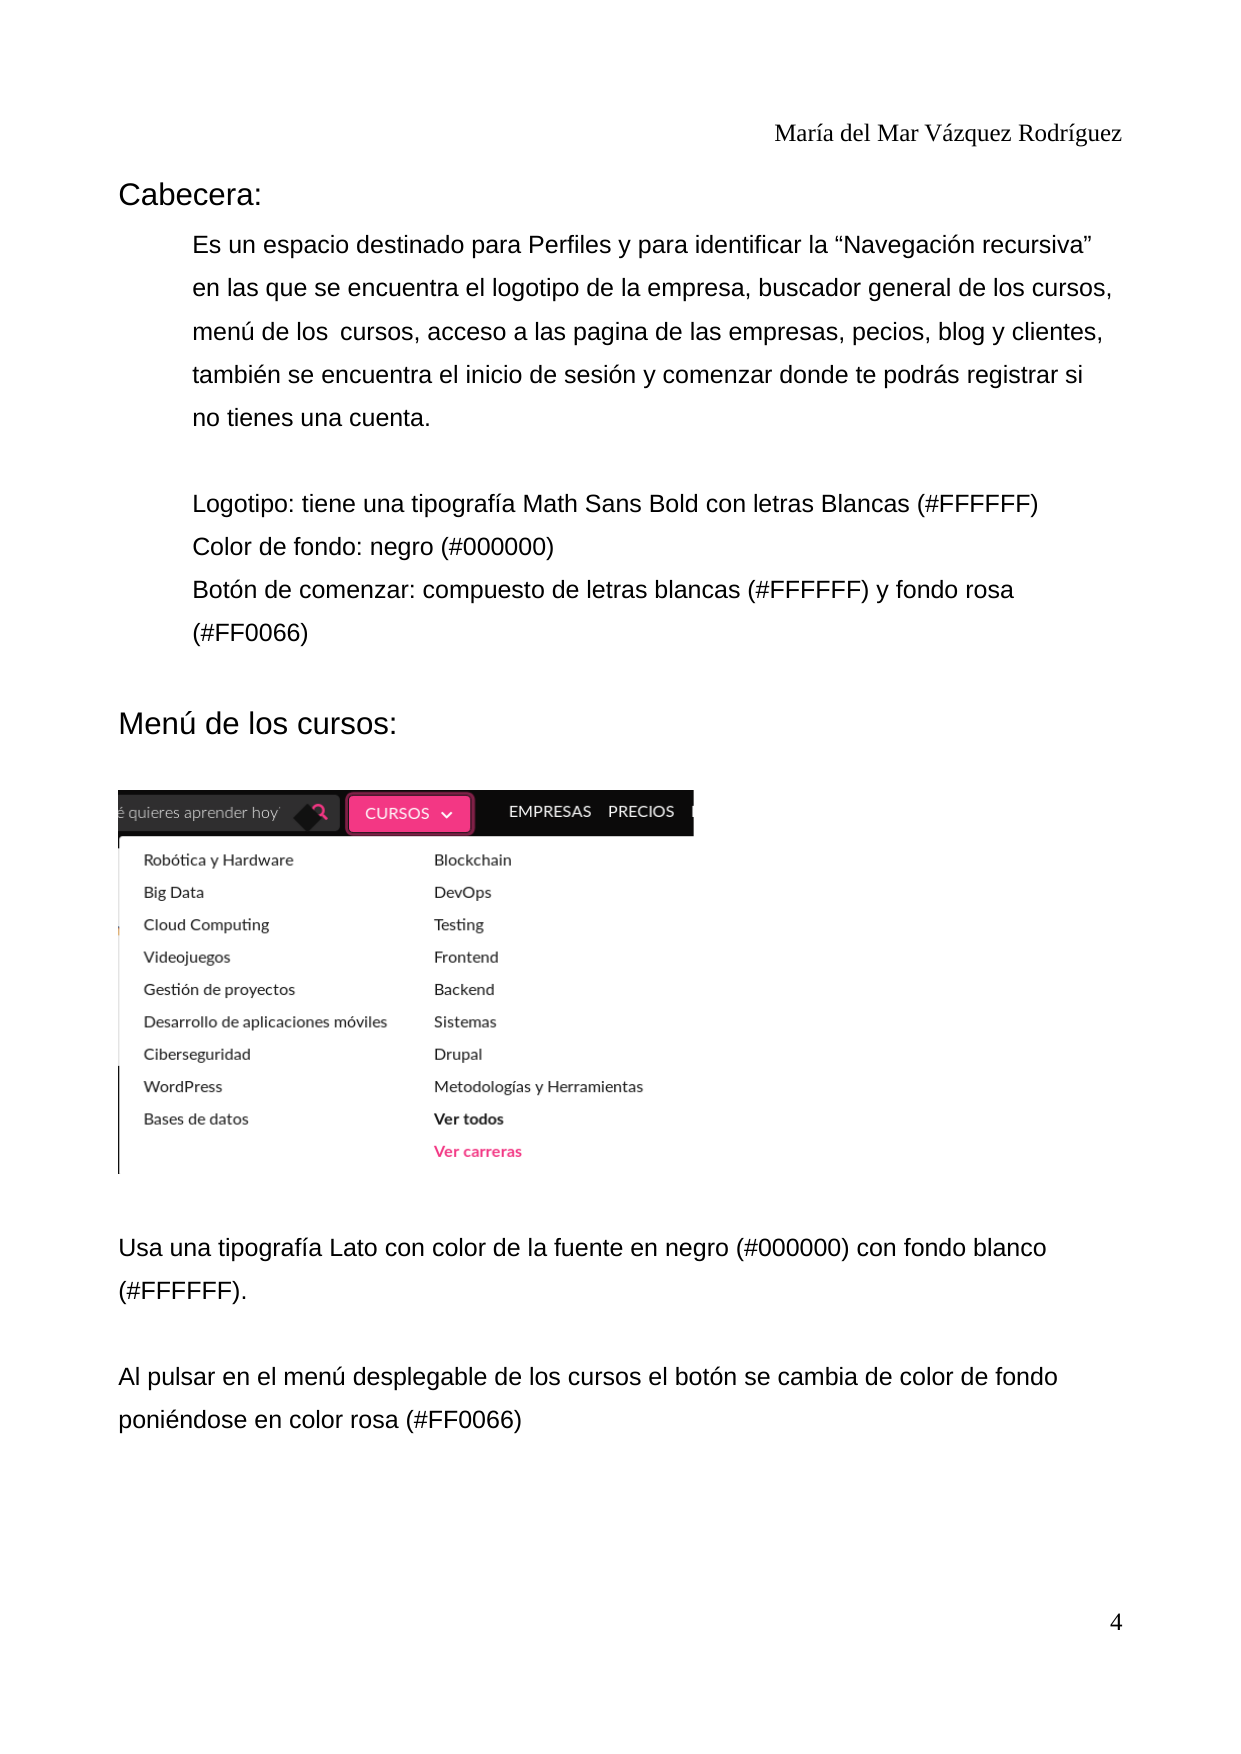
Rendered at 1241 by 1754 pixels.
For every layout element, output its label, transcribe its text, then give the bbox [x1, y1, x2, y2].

text Usa una tipografía Lato con color de la fuente en negro (#000000) con fondo blanco (#FFFFFF). [118, 1233, 1122, 1305]
text Menú de los cursos: [118, 705, 1122, 741]
text Cabecera: [118, 176, 1122, 212]
text también se encuentra el inicio de sesión y comenzar donde te podrás registrar si no tienes una cuenta. [118, 359, 1122, 431]
text Es un espacio destinado para Perfiles y para identificar la “Navegación recursiva” en las que se encuentra el logotipo de la empresa, buscador general de los cursos, menú de los cursos, acceso a las pagina de las empresas, pecios, blog y clientes, [118, 230, 1122, 345]
text Al pulsar en el menú desplegable de los cursos el botón se cambia de color de fondo poniéndose en color rosa (#FF0066) [118, 1362, 1122, 1434]
picture [118, 790, 694, 1174]
text Color de fondo: negro (#000000) [118, 532, 1122, 561]
text Botón de comenzar: compuesto de letras blancas (#FFFFFF) y fondo rosa (#FF0066) [118, 575, 1122, 647]
text Logotipo: tiene una tipografía Math Sans Bold con letras Blancas (#FFFFFF) [118, 489, 1122, 518]
